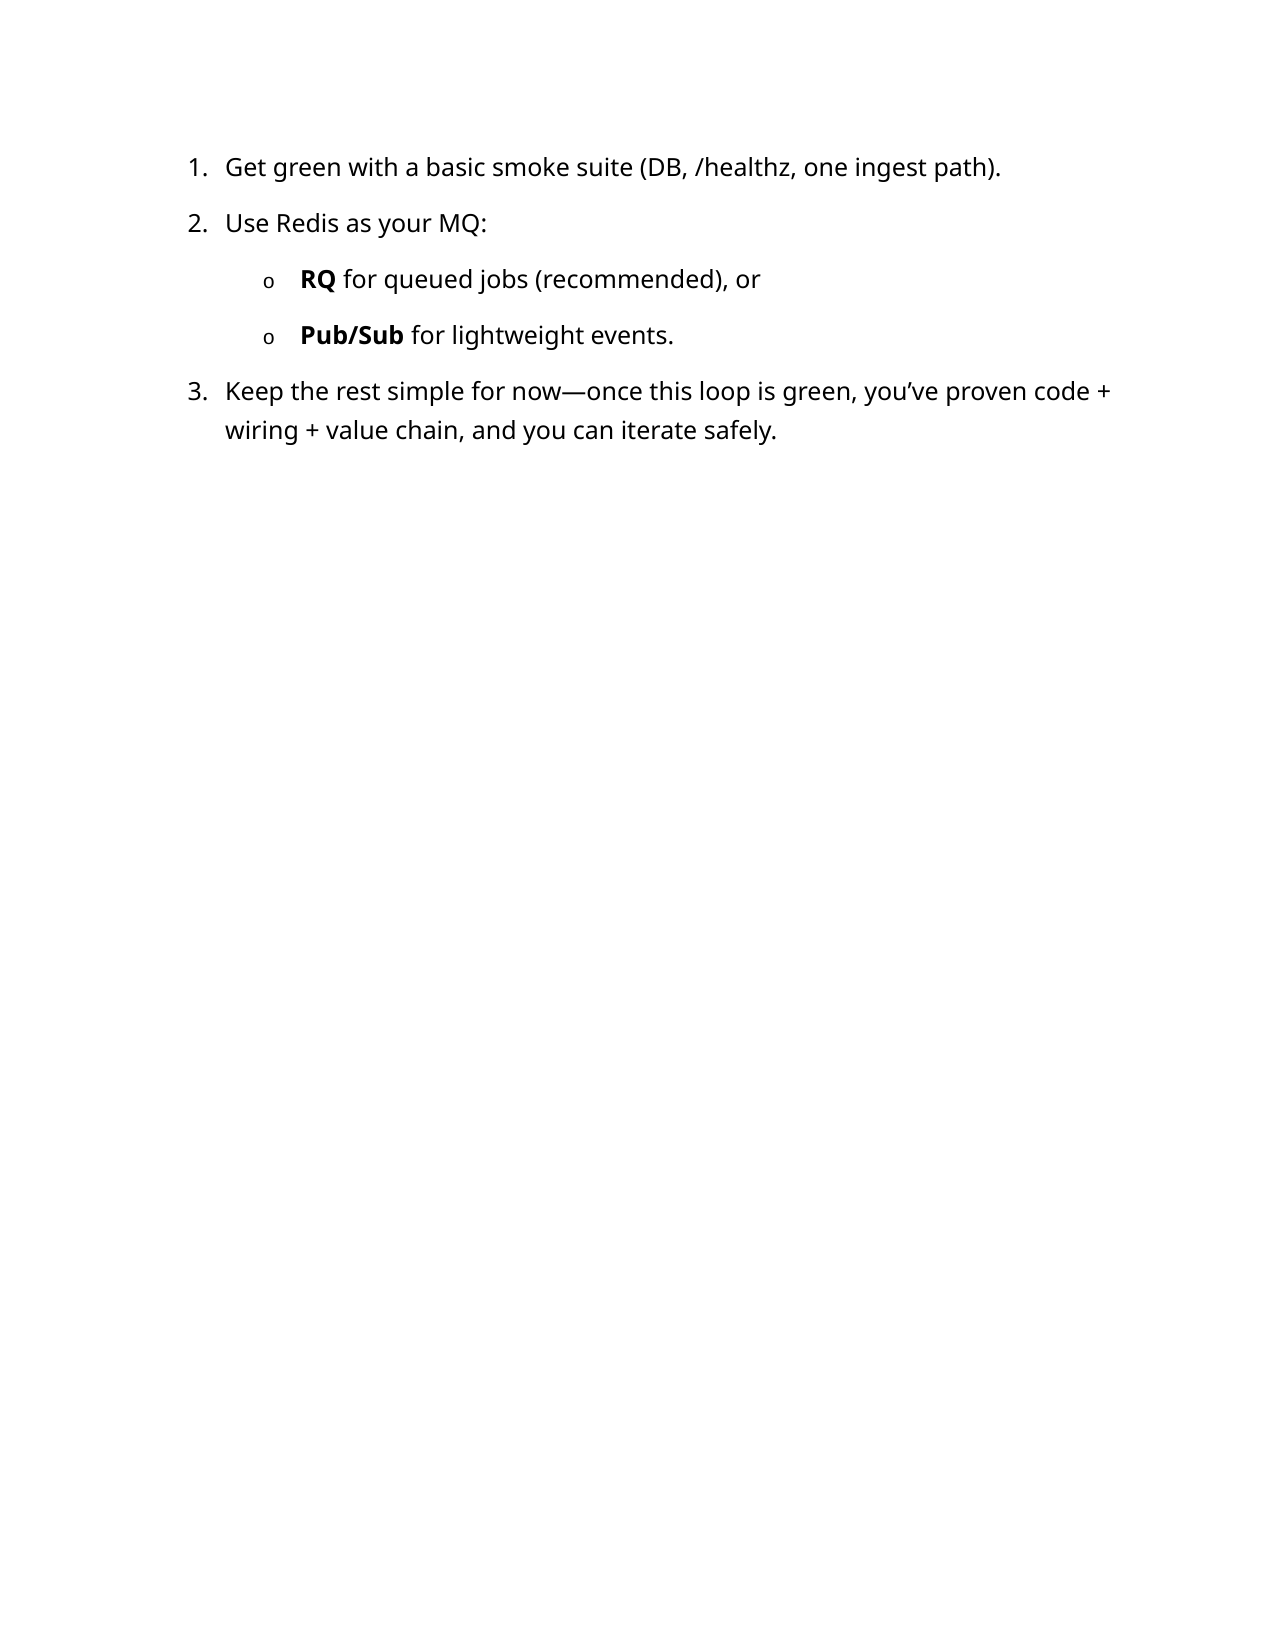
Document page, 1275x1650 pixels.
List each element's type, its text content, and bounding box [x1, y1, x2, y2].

list Pub/Sub for lightweight events. [262, 317, 1125, 352]
list Keep the rest simple for now—once this loop is green, you’ve proven code + wiring + value chain, and you can iterate safely. [187, 373, 1125, 447]
list RQ for queued jobs (recommended), or [262, 262, 1125, 296]
list Get green with a basic smoke suite (DB, /healthz, one ingest path). [187, 150, 1125, 184]
list Use Redis as your MQ: [187, 206, 1125, 240]
